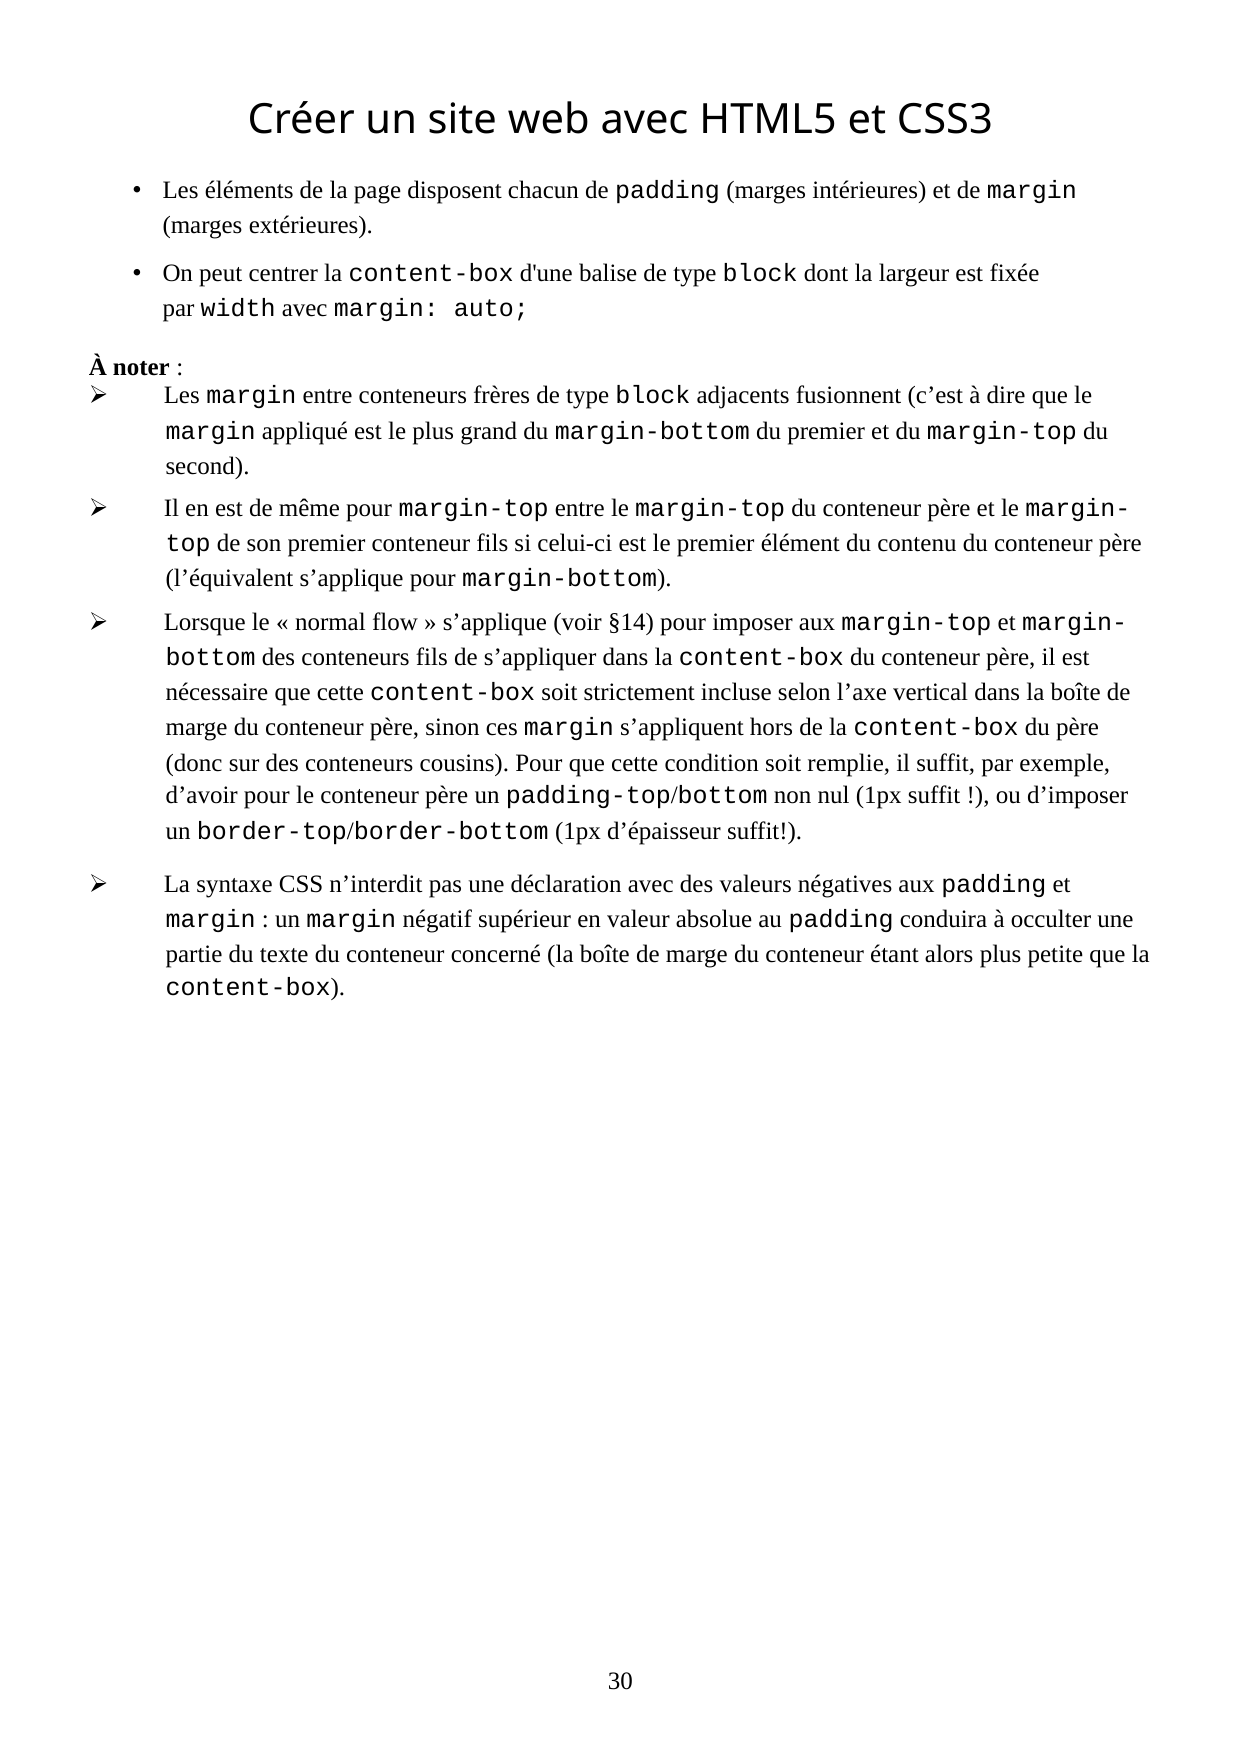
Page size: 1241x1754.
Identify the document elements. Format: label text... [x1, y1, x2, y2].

list Il en est de même pour margin-top entre le margin-top du conteneur père et le margin-top de son premier conteneur fils si celui-ci est le premier élément du contenu du conteneur père (l’équivalent s’applique pour margin-bottom). [88, 493, 1152, 594]
list Les margin entre conteneurs frères de type block adjacents fusionnent (c’est à dire que le margin appliqué est le plus grand du margin-bottom du premier et du margin-top du second). [88, 381, 1152, 479]
list On peut centrer la content-box d'une balise de type block dont la largeur est fixée par width avec margin: auto; [133, 258, 1152, 324]
list Les éléments de la page disposent chacun de padding (marges intérieures) et de margin (marges extérieures). [133, 175, 1152, 239]
list Lorsque le « normal flow » s’applique (voir §14) pour imposer aux margin-top et margin-bottom des conteneurs fils de s’appliquer dans la content-box du conteneur père, il est nécessaire que cette content-box soit strictement incluse selon l’axe vertical dans la boîte de marge du conteneur père, sinon ces margin s’appliquent hors de la content-box du père (donc sur des conteneurs cousins). Pour que cette condition soit remplie, il suffit, par exemple, d’avoir pour le conteneur père un padding-top/bottom non nul (1px suffit !), ou d’imposer un border-top/border-bottom (1px d’épaisseur suffit!). [88, 607, 1152, 847]
list La syntaxe CSS n’interdit pas une déclaration avec des valeurs négatives aux padding et margin : un margin négatif supérieur en valeur absolue au padding conduira à occulter une partie du texte du conteneur concerné (la boîte de marge du conteneur étant alors plus petite que la content-box). [88, 869, 1152, 1003]
text À noter : [88, 352, 1152, 381]
